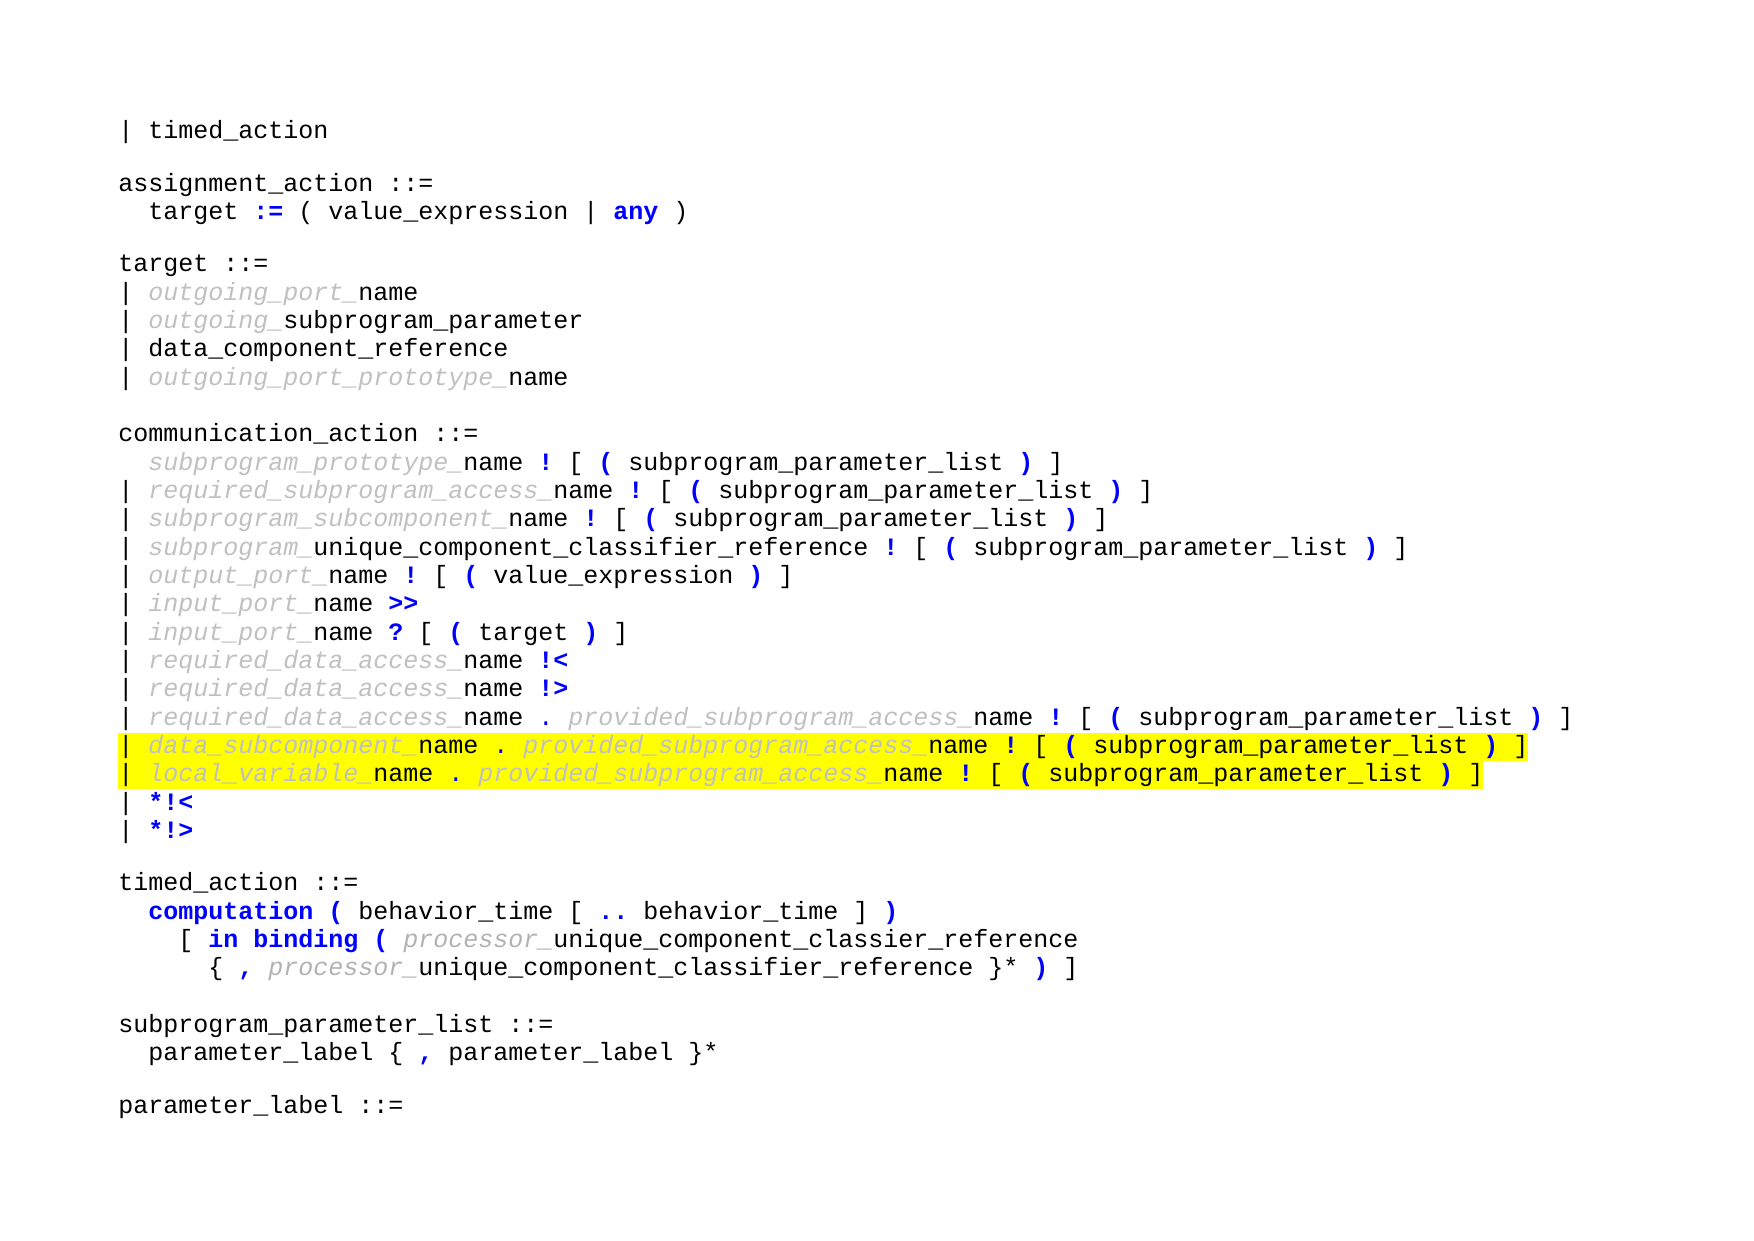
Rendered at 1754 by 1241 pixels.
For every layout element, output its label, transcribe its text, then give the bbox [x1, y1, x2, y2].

text | data_subcomponent_name . provided_subprogram_access_name ! [ ( subprogram_parameter_list ) ] [118, 733, 1636, 761]
text | local_variable_name . provided_subprogram_access_name ! [ ( subprogram_parameter_list ) ] [118, 761, 1636, 789]
text | required_data_access_name . provided_subprogram_access_name ! [ ( subprogram_parameter_list ) ] [118, 704, 1636, 733]
text | subprogram_unique_component_classifier_reference ! [ ( subprogram_parameter_list ) ] [118, 534, 1636, 563]
text [ in binding ( processor_unique_component_classier_reference [118, 927, 1636, 955]
text | *!< [118, 789, 1636, 818]
text | required_subprogram_access_name ! [ ( subprogram_parameter_list ) ] [118, 478, 1636, 506]
text | timed_action [118, 118, 1636, 146]
text parameter_label { , parameter_label }* [118, 1040, 1636, 1068]
text communication_action ::= [118, 421, 1636, 449]
text target := ( value_expression | any ) [118, 199, 1636, 227]
text | outgoing_port_prototype_name [118, 364, 1636, 393]
text timed_action ::= [118, 870, 1636, 898]
text | input_port_name ? [ ( target ) ] [118, 619, 1636, 648]
text target ::= [118, 251, 1636, 279]
text parameter_label ::= [118, 1092, 1636, 1121]
text { , processor_unique_component_classifier_reference }* ) ] [118, 955, 1636, 983]
text subprogram_prototype_name ! [ ( subprogram_parameter_list ) ] [118, 449, 1636, 478]
text computation ( behavior_time [ .. behavior_time ] ) [118, 898, 1636, 927]
text | data_component_reference [118, 336, 1636, 364]
text | required_data_access_name !< [118, 648, 1636, 676]
text | subprogram_subcomponent_name ! [ ( subprogram_parameter_list ) ] [118, 506, 1636, 534]
text | outgoing_subprogram_parameter [118, 308, 1636, 336]
text subprogram_parameter_list ::= [118, 1012, 1636, 1040]
text | *!> [118, 818, 1636, 846]
text | outgoing_port_name [118, 279, 1636, 308]
text assignment_action ::= [118, 170, 1636, 199]
text | required_data_access_name !> [118, 676, 1636, 704]
text | output_port_name ! [ ( value_expression ) ] [118, 563, 1636, 591]
text | input_port_name >> [118, 591, 1636, 619]
